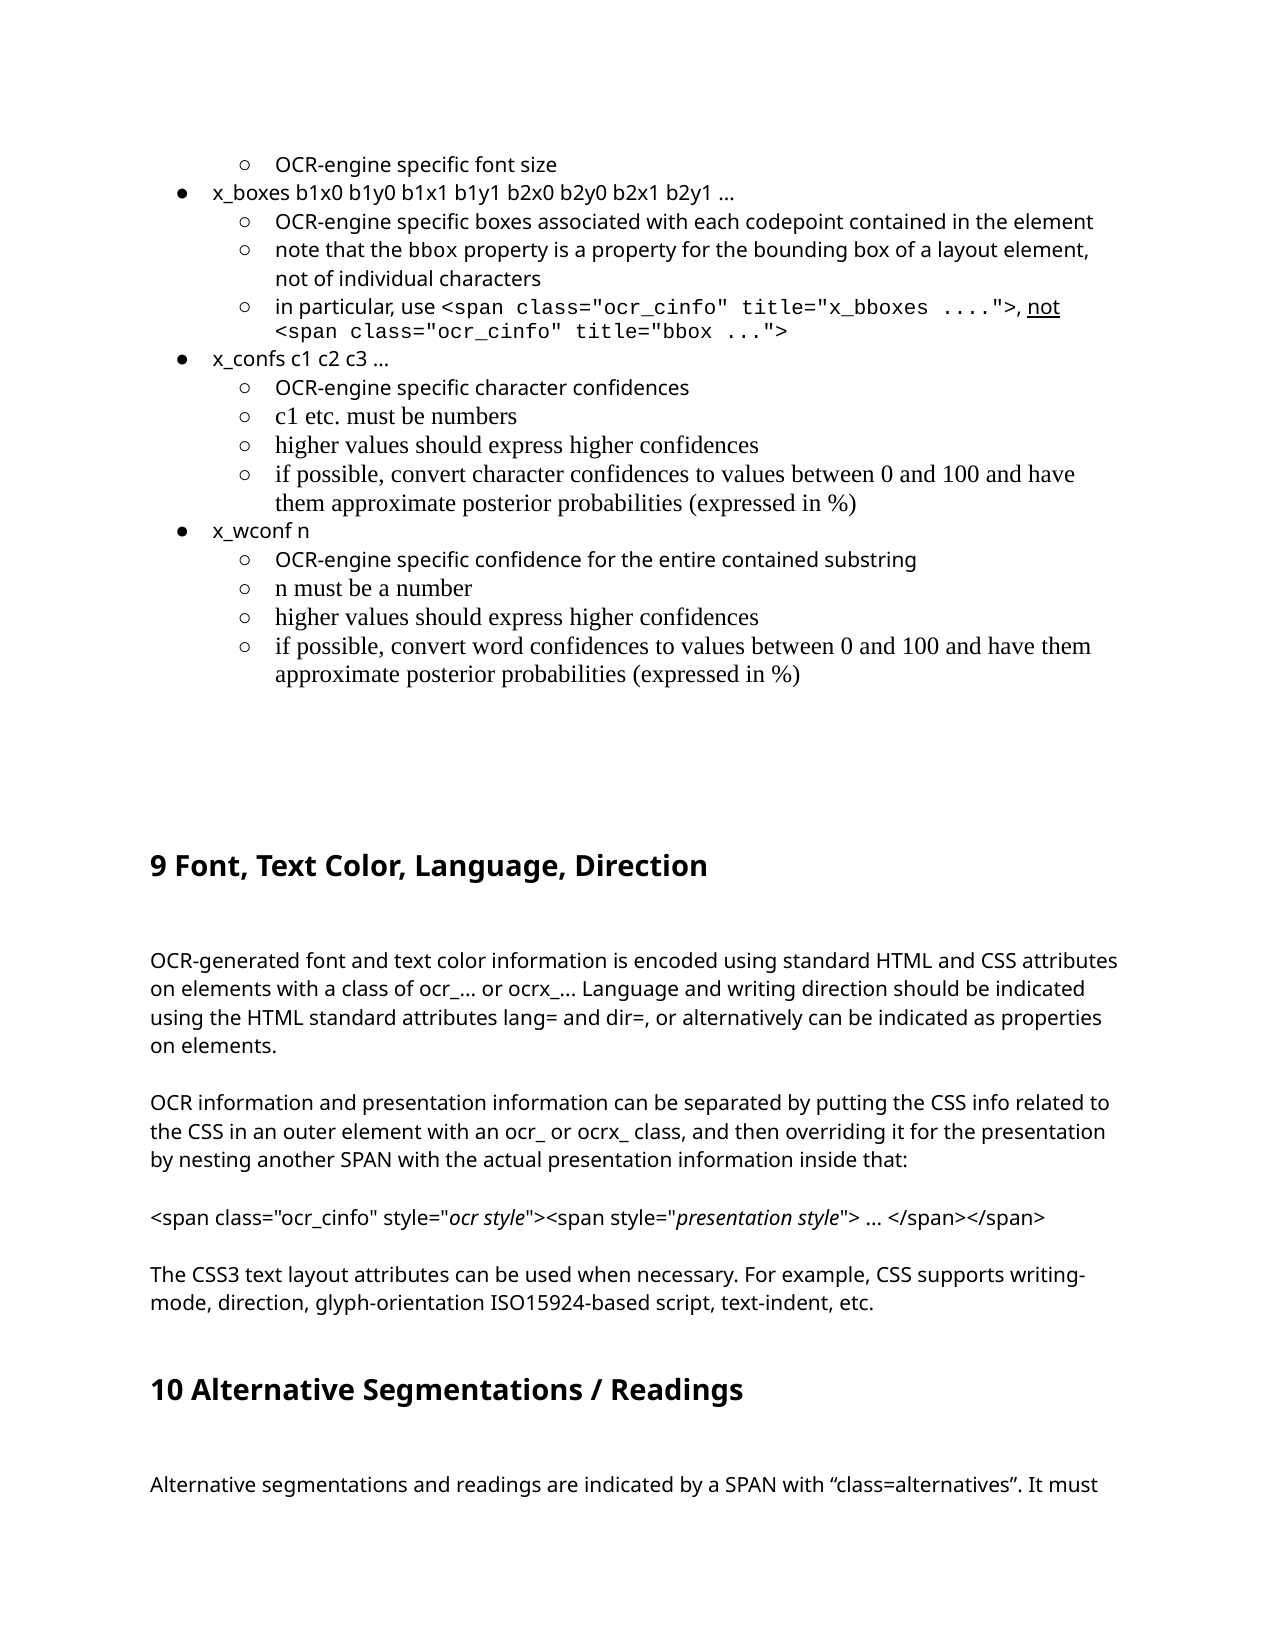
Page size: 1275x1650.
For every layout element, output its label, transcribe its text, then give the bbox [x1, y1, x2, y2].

list n must be a number [238, 573, 1125, 602]
text The CSS3 text layout attributes can be used when necessary. For example, CSS supports writing-mode, direction, glyph-orientation ISO15924-based script, text-indent, etc. [150, 1260, 1125, 1317]
list OCR-engine specific confidence for the entire contained substring [238, 545, 1125, 573]
subtitle 9 Font, Text Color, Language, Direction [709, 845, 1125, 884]
subtitle 10 Alternative Segmentations / Readings [744, 1369, 1125, 1408]
list in particular, use <span class="ocr_cinfo" title="x_bboxes ....">, not <span class="ocr_cinfo" title="bbox ..."> [238, 292, 1125, 344]
text <span class="ocr_cinfo" style="ocr style"><span style="presentation style"> ... </span></span> [150, 1203, 1125, 1231]
list x_boxes b1x0 b1y0 b1x1 b1y1 b2x0 b2y0 b2x1 b2y1 … [175, 178, 1125, 207]
list higher values should express higher confidences [238, 430, 1125, 459]
list x_wconf n [175, 516, 1125, 545]
text OCR information and presentation information can be separated by putting the CSS info related to the CSS in an outer element with an ocr_ or ocrx_ class, and then overriding it for the presentation by nesting another SPAN with the actual presentation information inside that: [150, 1088, 1125, 1174]
list c1 etc. must be numbers [238, 401, 1125, 430]
list note that the bbox property is a property for the bounding box of a layout element, not of individual characters [238, 235, 1125, 292]
list OCR-engine specific boxes associated with each codepoint contained in the element [238, 207, 1125, 235]
list if possible, convert word confidences to values between 0 and 100 and have them approximate posterior probabilities (expressed in %) [238, 631, 1125, 688]
list if possible, convert character confidences to values between 0 and 100 and have them approximate posterior probabilities (expressed in %) [238, 459, 1125, 516]
text Alternative segmentations and readings are indicated by a SPAN with “class=alternatives”. It must [150, 1470, 1125, 1498]
list OCR-engine specific character confidences [238, 373, 1125, 401]
list OCR-engine specific font size [238, 150, 1125, 178]
text OCR-generated font and text color information is encoded using standard HTML and CSS attributes on elements with a class of ocr_... or ocrx_... Language and writing direction should be indicated using the HTML standard attributes lang= and dir=, or alternatively can be indicated as properties on elements. [150, 946, 1125, 1060]
list x_confs c1 c2 c3 … [175, 344, 1125, 373]
list higher values should express higher confidences [238, 602, 1125, 631]
